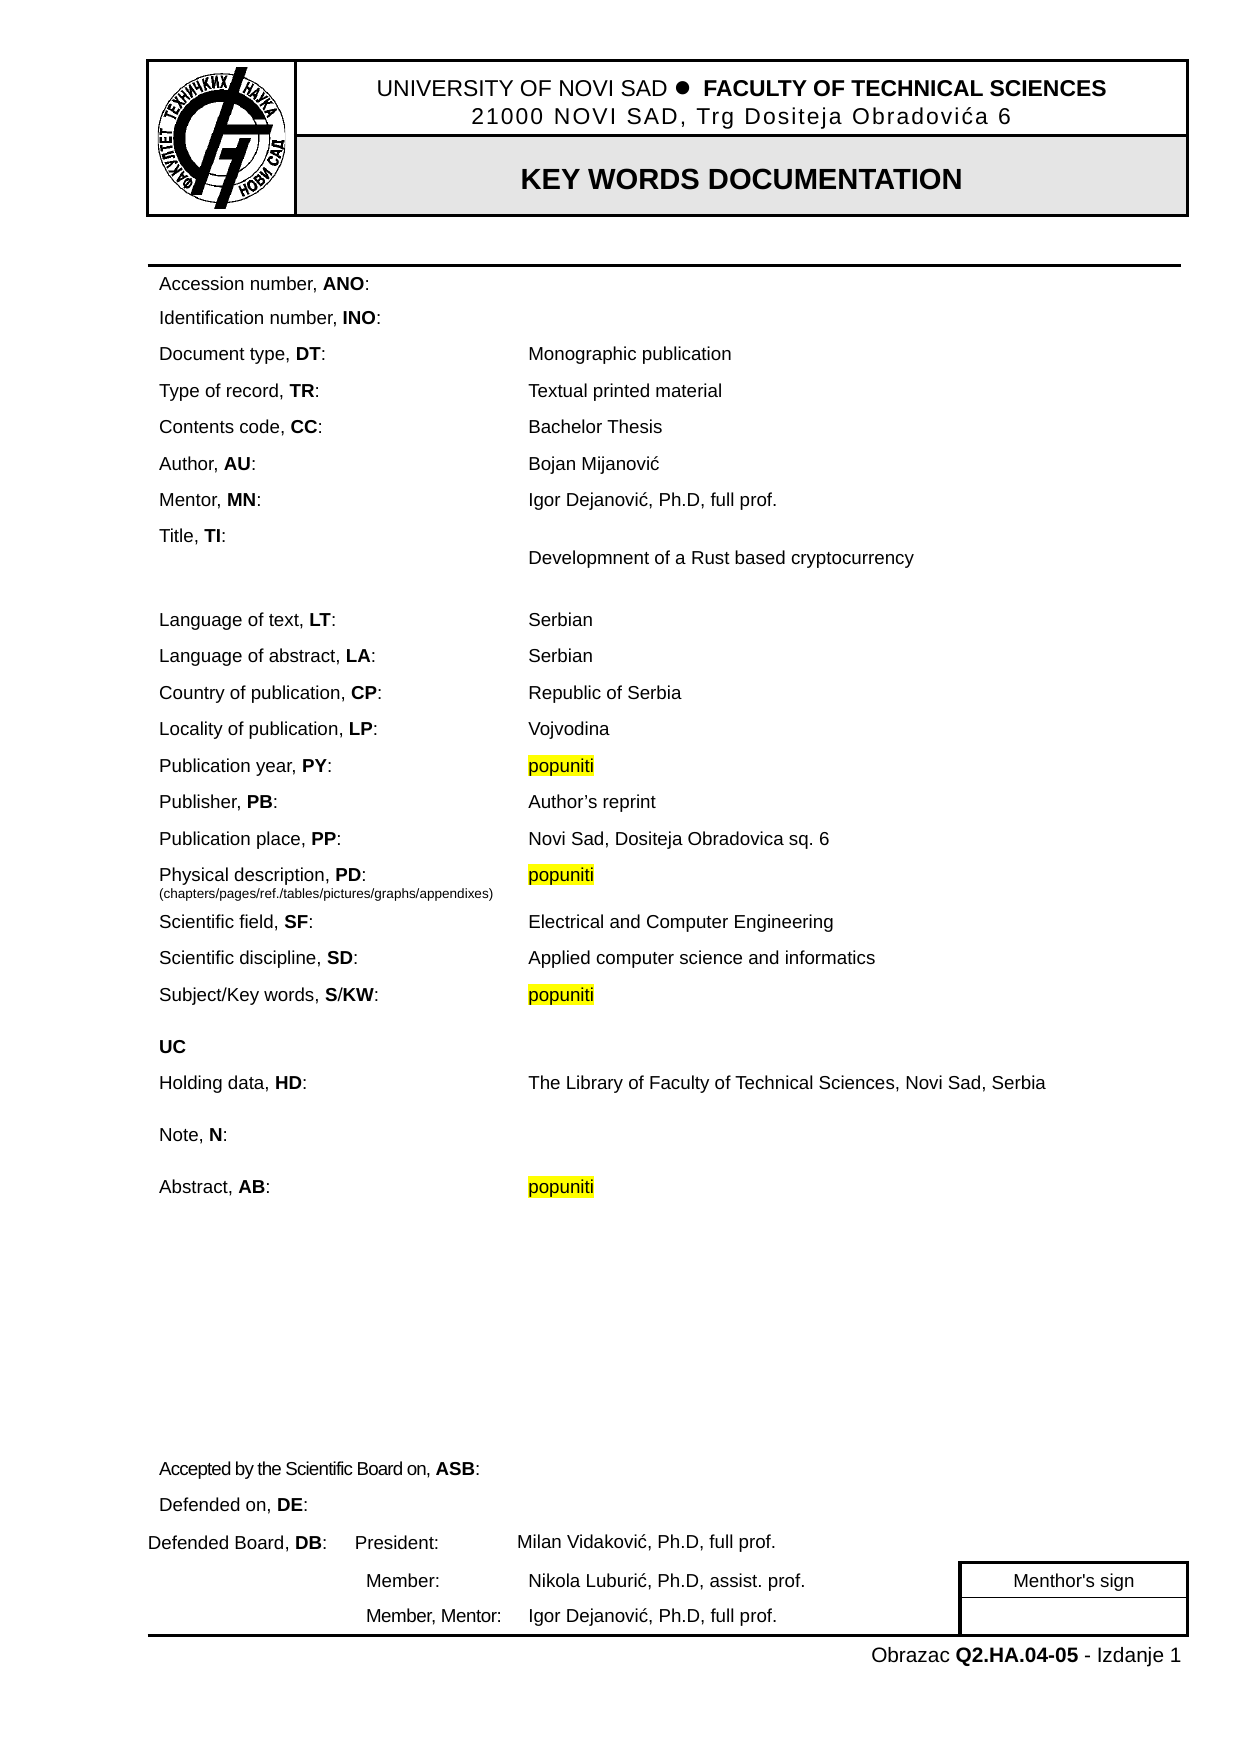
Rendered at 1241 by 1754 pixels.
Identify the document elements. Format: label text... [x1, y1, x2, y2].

table_cell Monographic publication [517, 337, 1181, 373]
table_cell Country of publication, CP: [148, 675, 517, 712]
table_cell [1181, 1451, 1188, 1488]
table_cell Applied computer science and informatics [517, 941, 1181, 977]
table_cell [1181, 337, 1188, 373]
table_cell [517, 1118, 1181, 1170]
table_cell Scientific discipline, SD: [148, 941, 517, 977]
table_cell Bachelor Thesis [517, 410, 1181, 446]
table_cell Subject/Key words, S/KW: [148, 978, 517, 1029]
table_cell Language of abstract, LA: [148, 639, 517, 675]
table_cell [517, 300, 1181, 337]
table_cell popuniti [517, 858, 1181, 904]
table_cell [517, 1488, 1181, 1524]
table_cell Contents code, CC: [148, 410, 517, 446]
table_header [1181, 264, 1188, 300]
table_cell [148, 1561, 354, 1597]
table_cell [517, 1451, 1181, 1488]
table_cell [1181, 300, 1188, 337]
table_cell President: [355, 1524, 517, 1561]
table_header UNIVERSITY OF NOVI SAD  FACULTY OF TECHNICAL SCIENCES 21000 NOVI SAD, Trg Dositeja Obradovića 6 [297, 62, 1186, 134]
table_cell Author, AU: [148, 446, 517, 483]
table_cell [960, 1524, 1188, 1561]
table_cell Member: [355, 1561, 517, 1597]
table_cell [1181, 905, 1188, 941]
table_header Accession number, ANO: [148, 267, 517, 300]
table_cell Accepted by the Scientific Board on, ASB: [148, 1451, 517, 1488]
table_cell [1181, 712, 1188, 748]
text Obrazac Q2.НА.04-05 - Izdanje 1 [148, 1643, 1181, 1667]
table_cell [148, 1597, 354, 1634]
table_cell Electrical and Computer Engineering [517, 905, 1181, 941]
table_cell Igor Dejanović, Ph.D, full prof. [517, 1597, 958, 1634]
table_cell Serbian [517, 603, 1181, 639]
table_cell Author’s reprint [517, 785, 1181, 821]
table_cell [1181, 1066, 1188, 1118]
table_cell Bojan Mijanović [517, 446, 1181, 483]
table_cell Publication year, PY: [148, 748, 517, 785]
table_cell Nikola Luburić, Ph.D, assist. prof. [517, 1561, 958, 1597]
table_cell [962, 1598, 1186, 1634]
table_cell [517, 1030, 1181, 1066]
table_cell [1181, 519, 1188, 602]
table_cell Serbian [517, 639, 1181, 675]
table_cell UC [148, 1030, 517, 1066]
table_cell Title, TI: [148, 519, 517, 602]
table_cell Language of text, LT: [148, 603, 517, 639]
table_cell [1181, 446, 1188, 483]
table_cell [1181, 675, 1188, 712]
table_cell Novi Sad, Dositeja Obradovica sq. 6 [517, 821, 1181, 858]
picture [157, 67, 286, 209]
table_cell Abstract, AB: [148, 1170, 517, 1451]
table_cell Publisher, PB: [148, 785, 517, 821]
table_header [517, 267, 1181, 300]
table_cell popuniti [517, 1170, 1181, 1451]
table_cell popuniti [517, 748, 1181, 785]
table_cell Member, Mentor: [355, 1597, 517, 1634]
table_cell [1181, 639, 1188, 675]
table_cell [1181, 373, 1188, 410]
table_cell Physical description, PD: (chapters/pages/ref./tables/pictures/graphs/appendixes) [148, 858, 517, 904]
table_cell Identification number, INO: [148, 300, 517, 337]
table_cell [1181, 410, 1188, 446]
table_cell [1181, 785, 1188, 821]
table_cell [1181, 1170, 1188, 1451]
table_cell KEY WORDS DOCUMENTATION [297, 137, 1186, 214]
table_cell Holding data, HD: [148, 1066, 517, 1118]
table_cell Textual printed material [517, 373, 1181, 410]
table_cell [1181, 1118, 1188, 1170]
table_cell The Library of Faculty of Technical Sciences, Novi Sad, Serbia [517, 1066, 1181, 1118]
table_cell Igor Dejanović, Ph.D, full prof. [517, 483, 1181, 519]
table_cell Type of record, TR: [148, 373, 517, 410]
table_cell [1181, 858, 1188, 904]
table_cell [1181, 748, 1188, 785]
table_cell Republic of Serbia [517, 675, 1181, 712]
table_cell Scientific field, SF: [148, 905, 517, 941]
table_cell Note, N: [148, 1118, 517, 1170]
table_cell Vojvodina [517, 712, 1181, 748]
table_cell [1181, 978, 1188, 1029]
table_cell Menthor's sign [962, 1564, 1186, 1597]
table_cell [1181, 1488, 1188, 1524]
table_cell [1181, 483, 1188, 519]
table_cell [1181, 941, 1188, 977]
table_cell Developmnent of a Rust based cryptocurrency [517, 519, 1181, 602]
table_cell Document type, DT: [148, 337, 517, 373]
table_cell Defended on, DE: [148, 1488, 517, 1524]
table_cell Milan Vidaković, Ph.D, full prof. [517, 1524, 960, 1561]
table_cell [1181, 821, 1188, 858]
table_cell [1181, 1030, 1188, 1066]
table_cell [1181, 603, 1188, 639]
table_cell Locality of publication, LP: [148, 712, 517, 748]
table_header [149, 62, 294, 214]
table_cell popuniti [517, 978, 1181, 1029]
table_cell Publication place, PP: [148, 821, 517, 858]
table_cell Mentor, MN: [148, 483, 517, 519]
table_cell Defended Board, DB: [148, 1524, 354, 1561]
